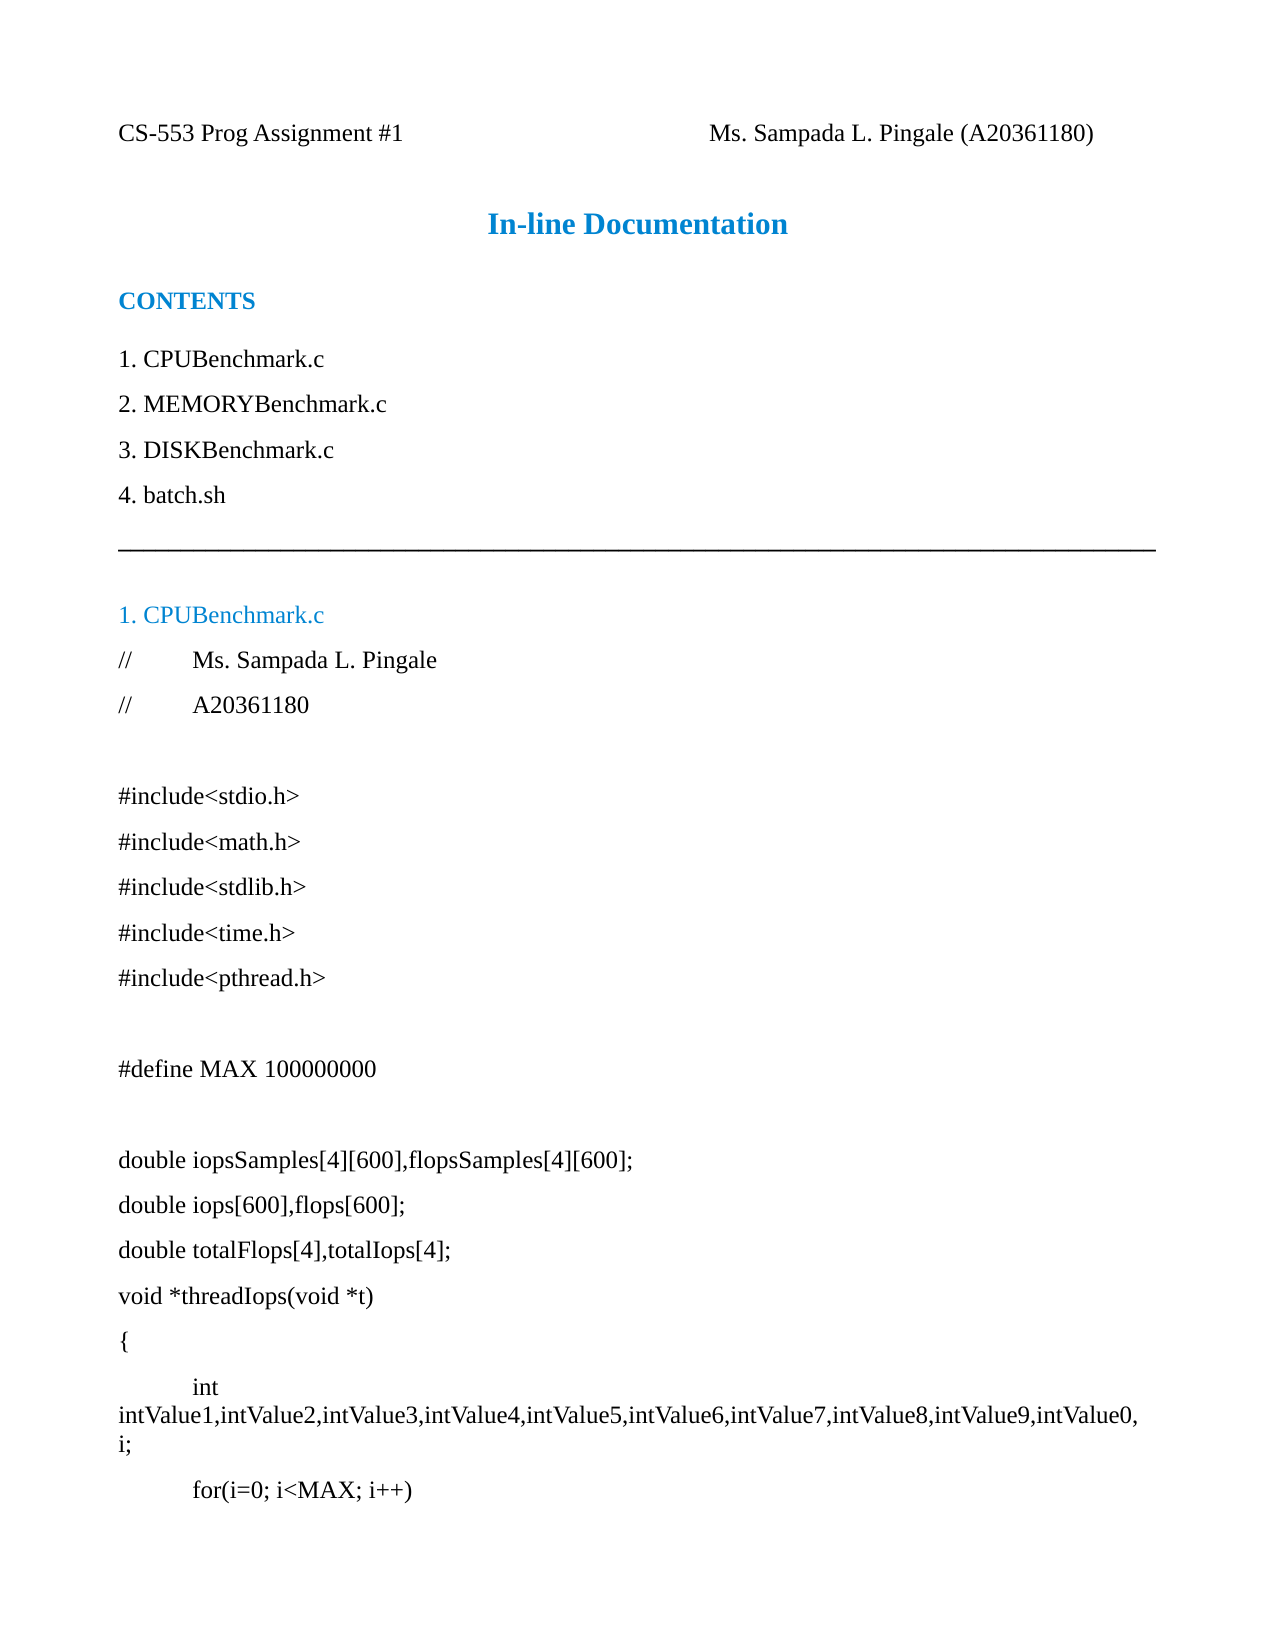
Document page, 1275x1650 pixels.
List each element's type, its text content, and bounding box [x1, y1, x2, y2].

text 1. CPUBenchmark.c [118, 344, 1157, 373]
text CONTENTS [118, 286, 1157, 315]
text #include<math.h> [118, 827, 1157, 856]
text 1. CPUBenchmark.c [118, 600, 1157, 628]
text #define MAX 100000000 [118, 1054, 1157, 1083]
text #include<stdio.h> [118, 781, 1157, 810]
text 2. MEMORYBenchmark.c [118, 389, 1157, 418]
text // Ms. Sampada L. Pingale [118, 645, 1157, 674]
text #include<time.h> [118, 918, 1157, 946]
text 3. DISKBenchmark.c [118, 435, 1157, 463]
text int intValue1,intValue2,intValue3,intValue4,intValue5,intValue6,intValue7,intValue8,intValue9,intValue0, i; [118, 1372, 1157, 1458]
text #include<pthread.h> [118, 963, 1157, 992]
text In-line Documentation [118, 205, 1157, 241]
text double iopsSamples[4][600],flopsSamples[4][600]; [118, 1145, 1157, 1173]
text 4. batch.sh [118, 480, 1157, 509]
text void *threadIops(void *t) [118, 1281, 1157, 1310]
text double iops[600],flops[600]; [118, 1190, 1157, 1219]
text // A20361180 [118, 691, 1157, 719]
text for(i=0; i<MAX; i++) [118, 1475, 1157, 1503]
text double totalFlops[4],totalIops[4]; [118, 1236, 1157, 1264]
text { [118, 1326, 1157, 1355]
text ___________________________________________________________________________________ [118, 526, 1157, 554]
text #include<stdlib.h> [118, 872, 1157, 901]
